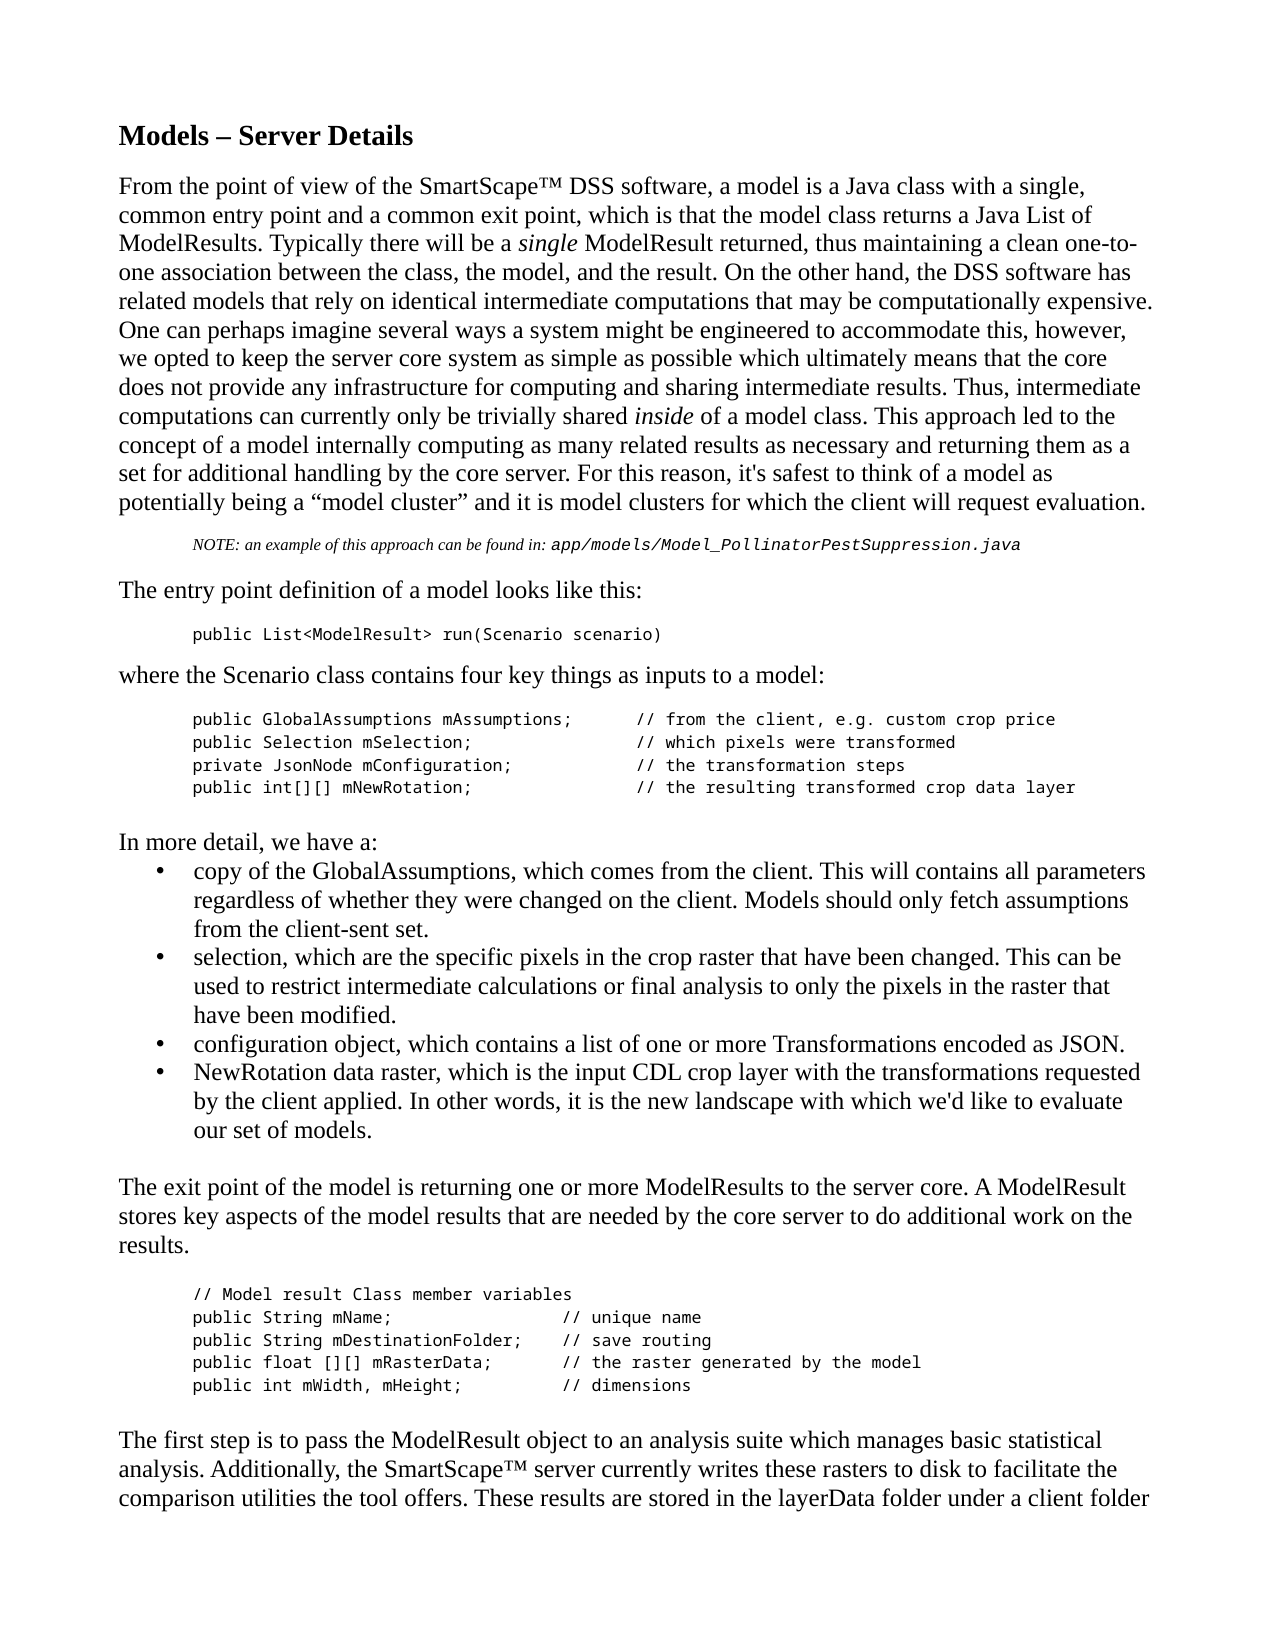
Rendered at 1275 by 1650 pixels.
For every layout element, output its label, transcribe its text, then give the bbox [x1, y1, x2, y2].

text public Selection mSelection; // which pixels were transformed [118, 731, 1157, 753]
text The entry point definition of a model looks like this: [118, 575, 1157, 604]
list selection, which are the specific pixels in the crop raster that have been changed. This can be used to restrict intermediate calculations or final analysis to only the pixels in the raster that have been modified. [156, 942, 1157, 1029]
text where the Scenario class contains four key things as inputs to a model: [118, 660, 1157, 689]
list copy of the GlobalAssumptions, which comes from the client. This will contains all parameters regardless of whether they were changed on the client. Models should only fetch assumptions from the client-sent set. [156, 856, 1157, 942]
list configuration object, which contains a list of one or more Transformations encoded as JSON. [156, 1029, 1157, 1057]
text In more detail, we have a: [118, 827, 1157, 856]
text public String mDestinationFolder; // save routing [118, 1328, 1157, 1351]
text Models – Server Details [118, 118, 1157, 152]
text public int[][] mNewRotation; // the resulting transformed crop data layer [118, 776, 1157, 799]
text public String mName; // unique name [118, 1306, 1157, 1328]
text public GlobalAssumptions mAssumptions; // from the client, e.g. custom crop price [118, 708, 1157, 731]
text The exit point of the model is returning one or more ModelResults to the server core. A ModelResult stores key aspects of the model results that are needed by the core server to do additional work on the results. [118, 1172, 1157, 1259]
text public float [][] mRasterData; // the raster generated by the model [118, 1351, 1157, 1374]
text // Model result Class member variables [118, 1283, 1157, 1306]
text public int mWidth, mHeight; // dimensions [118, 1374, 1157, 1396]
text The first step is to pass the ModelResult object to an analysis suite which manages basic statistical analysis. Additionally, the SmartScape™ server currently writes these rasters to disk to facilitate the comparison utilities the tool offers. These results are stored in the layerData folder under a client folder [118, 1425, 1157, 1511]
text public List<ModelResult> run(Scenario scenario) [118, 623, 1157, 646]
text NOTE: an example of this approach can be found in: app/models/Model_PollinatorPestSuppression.java [118, 535, 1157, 556]
text From the point of view of the SmartScape™ DSS software, a model is a Java class with a single, common entry point and a common exit point, which is that the model class returns a Java List of ModelResults. Typically there will be a single ModelResult returned, thus maintaining a clean one-to-one association between the class, the model, and the result. On the other hand, the DSS software has related models that rely on identical intermediate computations that may be computationally expensive. One can perhaps imagine several ways a system might be engineered to accommodate this, however, we opted to keep the server core system as simple as possible which ultimately means that the core does not provide any infrastructure for computing and sharing intermediate results. Thus, intermediate computations can currently only be trivially shared inside of a model class. This approach led to the concept of a model internally computing as many related results as necessary and returning them as a set for additional handling by the core server. For this reason, it's safest to think of a model as potentially being a “model cluster” and it is model clusters for which the client will request evaluation. [118, 171, 1157, 516]
text private JsonNode mConfiguration; // the transformation steps [118, 753, 1157, 776]
list NewRotation data raster, which is the input CDL crop layer with the transformations requested by the client applied. In other words, it is the new landscape with which we'd like to evaluate our set of models. [156, 1057, 1157, 1144]
